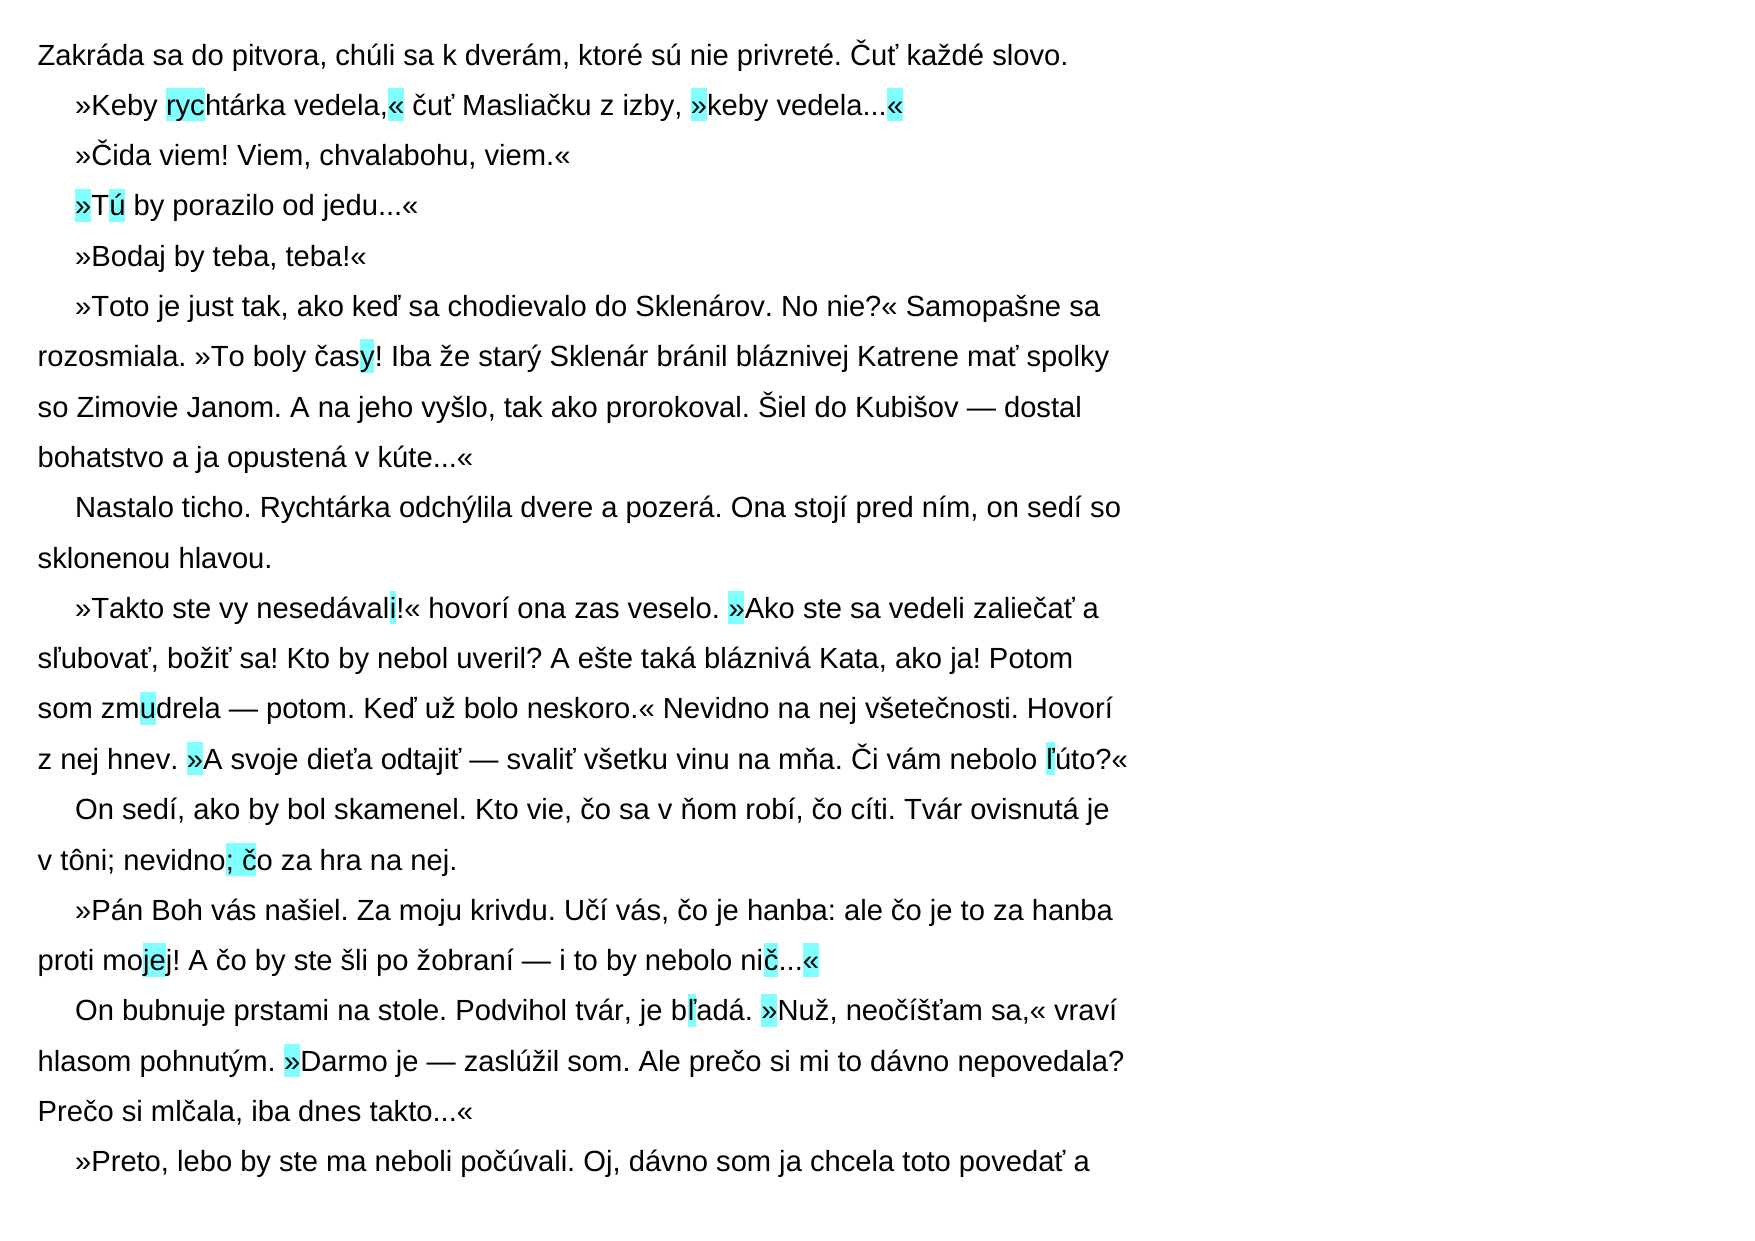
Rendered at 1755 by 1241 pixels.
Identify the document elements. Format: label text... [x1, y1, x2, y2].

text »Pán Boh vás našiel. Za moju krivdu. Učí vás, čo je hanba: ale čo je to za hanba proti mojej! A čo by ste šli po žobraní — i to by nebolo nič...« [37, 893, 1130, 977]
text »Takto ste vy nesedávali!« hovorí ona zas veselo. »Ako ste sa vedeli zaliečať a sľubovať, božiť sa! Kto by nebol uveril? A ešte taká bláznivá Kata, ako ja! Potom som zmudrela — potom. Keď už bolo neskoro.« Nevidno na nej všetečnosti. Hovorí z nej hnev. »A svoje dieťa odtajiť — svaliť všetku vinu na mňa. Či vám nebolo ľúto?« [37, 591, 1130, 775]
text »Tú by porazilo od jedu...« [37, 188, 1130, 222]
text »Bodaj by teba, teba!« [37, 239, 1130, 272]
text On sedí, ako by bol skamenel. Kto vie, čo sa v ňom robí, čo cíti. Tvár ovisnutá je v tôni; nevidno; čo za hra na nej. [37, 792, 1130, 876]
text Zakráda sa do pitvora, chúli sa k dverám, ktoré sú nie privreté. Čuť každé slovo. [37, 37, 1130, 71]
text Nastalo ticho. Rychtárka odchýlila dvere a pozerá. Ona stojí pred ním, on sedí so sklonenou hlavou. [37, 490, 1130, 574]
text »Čida viem! Viem, chvalabohu, viem.« [37, 138, 1130, 172]
text »Toto je just tak, ako keď sa chodievalo do Sklenárov. No nie?« Samopašne sa rozosmiala. »To boly časy! Iba že starý Sklenár bránil bláznivej Katrene mať spolky so Zimovie Janom. A na jeho vyšlo, tak ako prorokoval. Šiel do Kubišov — dostal bohatstvo a ja opustená v kúte...« [37, 289, 1130, 473]
text On bubnuje prstami na stole. Podvihol tvár, je bľadá. »Nuž, neočíšťam sa,« vraví hlasom pohnutým. »Darmo je — zaslúžil som. Ale prečo si mi to dávno nepovedala? Prečo si mlčala, iba dnes takto...« [37, 993, 1130, 1128]
text »Preto, lebo by ste ma neboli počúvali. Oj, dávno som ja chcela toto povedať a [37, 1144, 1130, 1178]
text »Keby rychtárka vedela,« čuť Masliačku z izby, »keby vedela...« [37, 88, 1130, 121]
